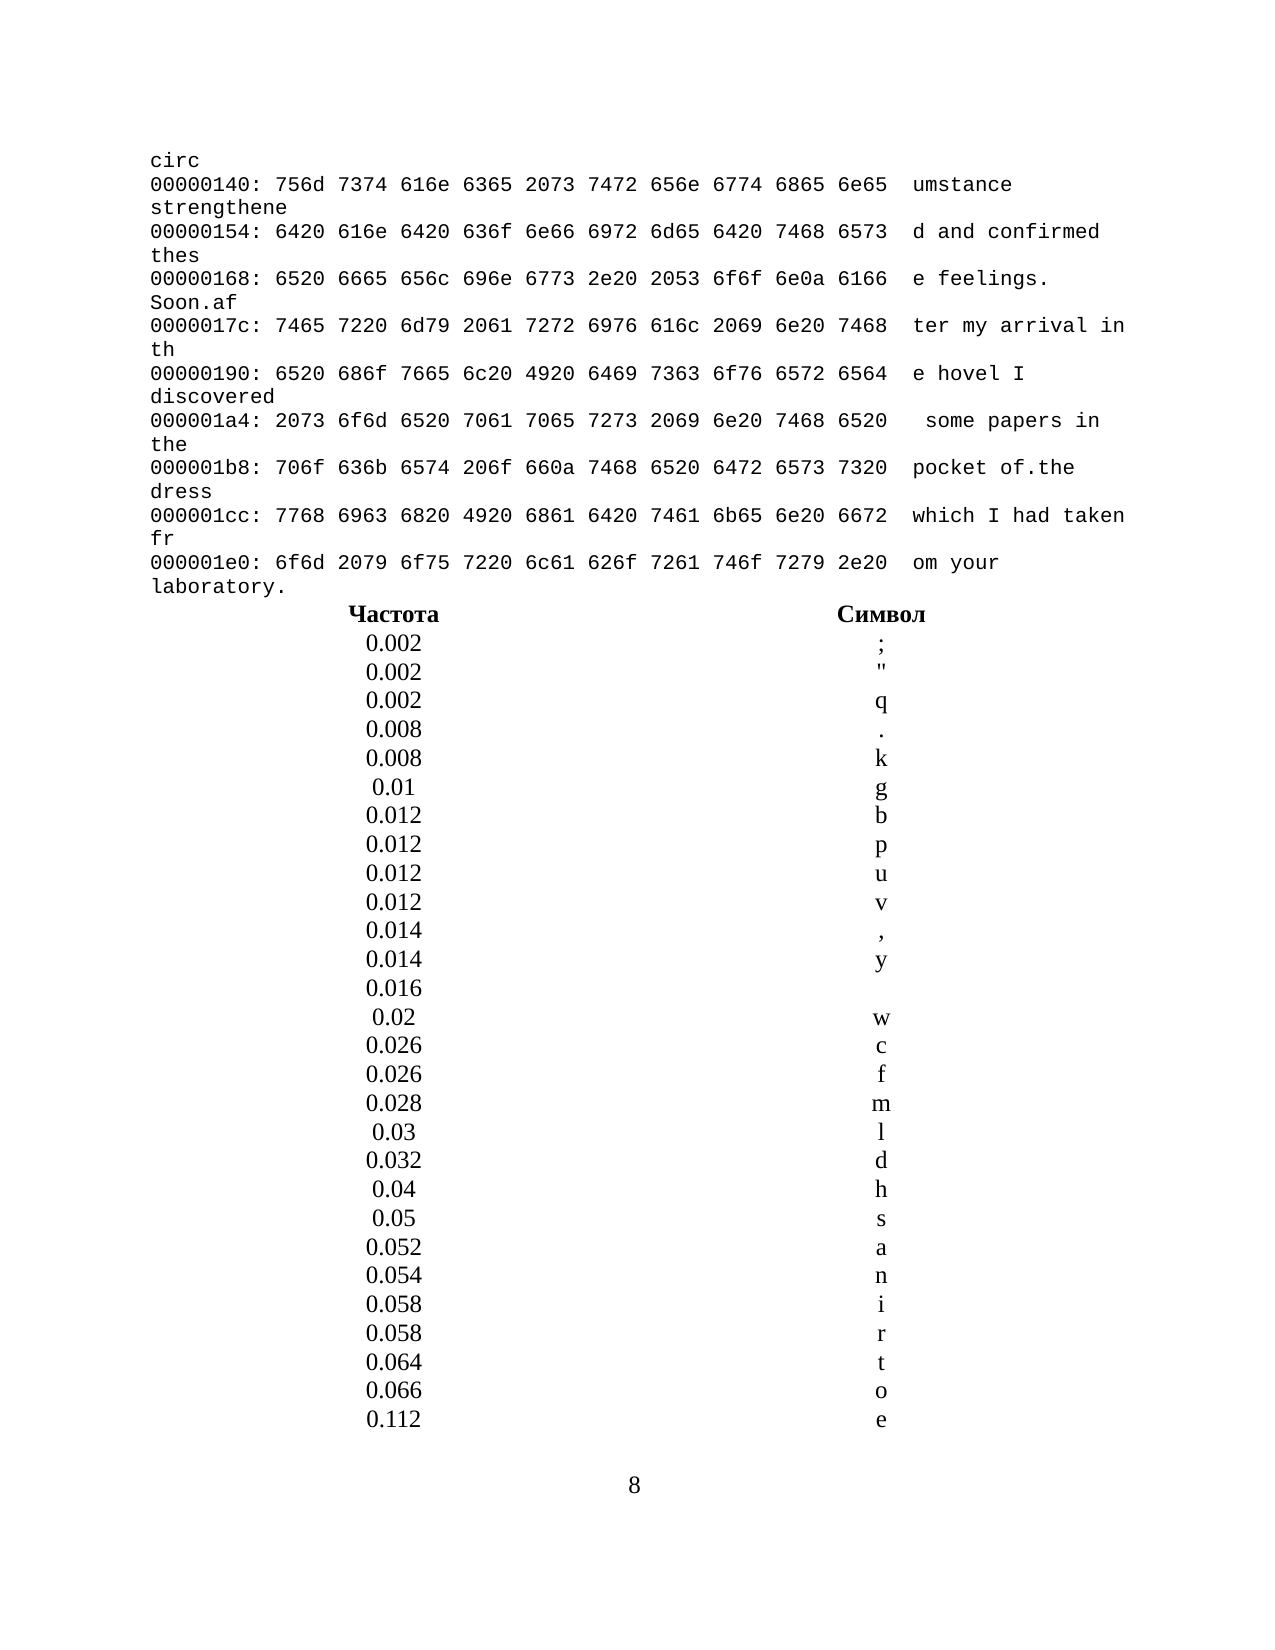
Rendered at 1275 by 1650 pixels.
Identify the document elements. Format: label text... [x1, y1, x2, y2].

table_cell , [638, 916, 1125, 944]
text 0000017c: 7465 7220 6d79 2061 7272 6976 616c 2069 6e20 7468 ter my arrival in th [150, 316, 1125, 363]
text 000001cc: 7768 6963 6820 4920 6861 6420 7461 6b65 6e20 6672 which I had taken fr [150, 505, 1125, 552]
table_cell 0.002 [150, 686, 637, 714]
table_cell 0.014 [150, 944, 637, 973]
table_cell c [638, 1031, 1125, 1059]
table_cell 0.012 [150, 829, 637, 858]
table_cell " [638, 657, 1125, 686]
table_cell l [638, 1117, 1125, 1146]
table_cell u [638, 858, 1125, 887]
table_cell f [638, 1059, 1125, 1088]
table_cell 0.058 [150, 1318, 637, 1347]
table_cell 0.052 [150, 1232, 637, 1261]
text 000001a4: 2073 6f6d 6520 7061 7065 7273 2069 6e20 7468 6520 some papers in the [150, 410, 1125, 457]
table_cell 0.002 [150, 628, 637, 657]
table_cell [638, 973, 1125, 1002]
table_cell i [638, 1289, 1125, 1318]
table_cell 0.026 [150, 1031, 637, 1059]
table_cell v [638, 887, 1125, 916]
table_cell 0.04 [150, 1174, 637, 1203]
table_cell 0.05 [150, 1203, 637, 1232]
table_cell d [638, 1146, 1125, 1174]
table_cell 0.03 [150, 1117, 637, 1146]
table_cell o [638, 1376, 1125, 1404]
table_cell 0.028 [150, 1088, 637, 1117]
table_cell 0.066 [150, 1376, 637, 1404]
table_header Символ [638, 599, 1125, 628]
text 00000140: 756d 7374 616e 6365 2073 7472 656e 6774 6865 6e65 umstance strengthene [150, 174, 1125, 221]
table_cell g [638, 772, 1125, 801]
table_cell e [638, 1404, 1125, 1433]
table_cell p [638, 829, 1125, 858]
table_cell q [638, 686, 1125, 714]
text 000001b8: 706f 636b 6574 206f 660a 7468 6520 6472 6573 7320 pocket of.the dress [150, 457, 1125, 505]
table_cell 0.064 [150, 1347, 637, 1376]
text 000001e0: 6f6d 2079 6f75 7220 6c61 626f 7261 746f 7279 2e20 om your laboratory. [150, 552, 1125, 599]
table_cell 0.058 [150, 1289, 637, 1318]
table_cell r [638, 1318, 1125, 1347]
text 00000168: 6520 6665 656c 696e 6773 2e20 2053 6f6f 6e0a 6166 e feelings. Soon.af [150, 268, 1125, 316]
table_cell 0.02 [150, 1002, 637, 1031]
table_cell 0.012 [150, 887, 637, 916]
table_cell n [638, 1261, 1125, 1289]
table_cell 0.026 [150, 1059, 637, 1088]
table_header Частота [150, 599, 637, 628]
text 00000190: 6520 686f 7665 6c20 4920 6469 7363 6f76 6572 6564 e hovel I discovered [150, 363, 1125, 410]
table_cell 0.002 [150, 657, 637, 686]
table_cell 0.008 [150, 743, 637, 772]
table_cell a [638, 1232, 1125, 1261]
table_cell ; [638, 628, 1125, 657]
table_cell y [638, 944, 1125, 973]
text circ [150, 150, 1125, 174]
text 00000154: 6420 616e 6420 636f 6e66 6972 6d65 6420 7468 6573 d and confirmed thes [150, 221, 1125, 268]
table_cell m [638, 1088, 1125, 1117]
table_cell 0.054 [150, 1261, 637, 1289]
table_cell k [638, 743, 1125, 772]
table_cell h [638, 1174, 1125, 1203]
table_cell 0.112 [150, 1404, 637, 1433]
table_cell 0.014 [150, 916, 637, 944]
table_cell 0.032 [150, 1146, 637, 1174]
table_cell w [638, 1002, 1125, 1031]
table_cell 0.012 [150, 801, 637, 829]
table_cell . [638, 714, 1125, 743]
table_cell t [638, 1347, 1125, 1376]
table_cell b [638, 801, 1125, 829]
table_cell 0.012 [150, 858, 637, 887]
table_cell 0.008 [150, 714, 637, 743]
table_cell 0.01 [150, 772, 637, 801]
table_cell 0.016 [150, 973, 637, 1002]
table_cell s [638, 1203, 1125, 1232]
